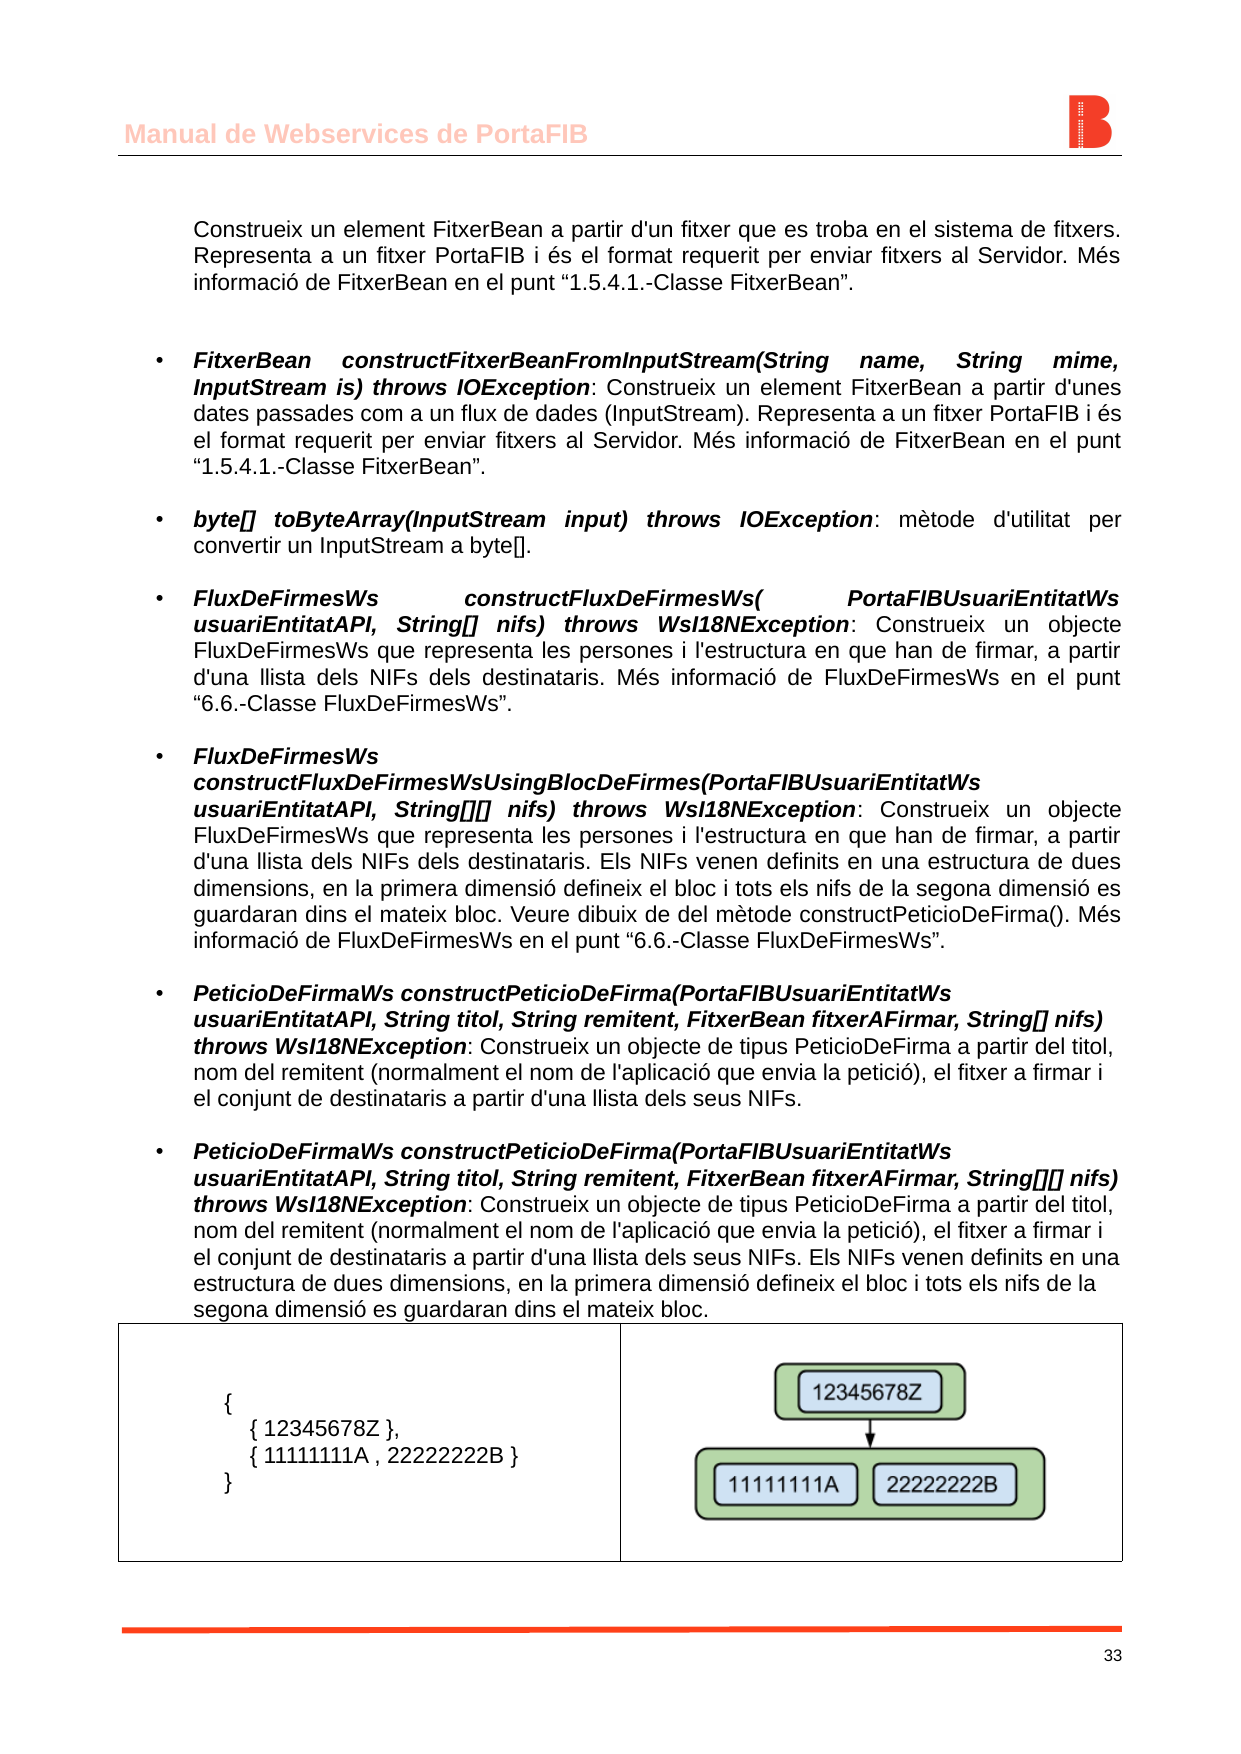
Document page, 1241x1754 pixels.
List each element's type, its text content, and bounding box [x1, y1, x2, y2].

table_header [621, 1324, 1122, 1528]
list FitxerBean constructFitxerBeanFromInputStream(String name, String mime, InputStream is) throws IOException: Construeix un element FitxerBean a partir d'unes dates passades com a un flux de dades (InputStream). Representa a un fitxer PortaFIB i és el format requerit per enviar fitxers al Servidor. Més informació de FitxerBean en el punt “1.5.4.1.-Classe FitxerBean”. [156, 347, 1122, 479]
picture [1063, 94, 1117, 150]
list PeticioDeFirmaWs constructPeticioDeFirma(PortaFIBUsuariEntitatWs usuariEntitatAPI, String titol, String remitent, FitxerBean fitxerAFirmar, String[][] nifs) throws WsI18NException: Construeix un objecte de tipus PeticioDeFirma a partir del titol, nom del remitent (normalment el nom de l'aplicació que envia la petició), el fitxer a firmar i el conjunt de destinataris a partir d'una llista dels seus NIFs. Els NIFs venen definits en una estructura de dues dimensions, en la primera dimensió defineix el bloc i tots els nifs de la segona dimensió es guardaran dins el mateix bloc. [156, 1138, 1122, 1323]
table_header [621, 1529, 1122, 1561]
picture [685, 1354, 1058, 1529]
list FluxDeFirmesWs constructFluxDeFirmesWs( PortaFIBUsuariEntitatWs usuariEntitatAPI, String[] nifs) throws WsI18NException: Construeix un objecte FluxDeFirmesWs que representa les persones i l'estructura en que han de firmar, a partir d'una llista dels NIFs dels destinataris. Més informació de FluxDeFirmesWs en el punt “6.6.-Classe FluxDeFirmesWs”. [156, 585, 1122, 716]
list byte[] toByteArray(InputStream input) throws IOException: mètode d'utilitat per convertir un InputStream a byte[]. [156, 506, 1122, 558]
table_header { { 12345678Z }, { 11111111A , 22222222B } } [119, 1324, 620, 1561]
list FluxDeFirmesWs constructFluxDeFirmesWsUsingBlocDeFirmes(PortaFIBUsuariEntitatWs usuariEntitatAPI, String[][] nifs) throws WsI18NException: Construeix un objecte FluxDeFirmesWs que representa les persones i l'estructura en que han de firmar, a partir d'una llista dels NIFs dels destinataris. Els NIFs venen definits en una estructura de dues dimensions, en la primera dimensió defineix el bloc i tots els nifs de la segona dimensió es guardaran dins el mateix bloc. Veure dibuix de del mètode constructPeticioDeFirma(). Més informació de FluxDeFirmesWs en el punt “6.6.-Classe FluxDeFirmesWs”. [156, 743, 1122, 954]
list Construeix un element FitxerBean a partir d'un fitxer que es troba en el sistema de fitxers. Representa a un fitxer PortaFIB i és el format requerit per enviar fitxers al Servidor. Més informació de FitxerBean en el punt “1.5.4.1.-Classe FitxerBean”. [156, 216, 1122, 295]
list PeticioDeFirmaWs constructPeticioDeFirma(PortaFIBUsuariEntitatWs usuariEntitatAPI, String titol, String remitent, FitxerBean fitxerAFirmar, String[] nifs) throws WsI18NException: Construeix un objecte de tipus PeticioDeFirma a partir del titol, nom del remitent (normalment el nom de l'aplicació que envia la petició), el fitxer a firmar i el conjunt de destinataris a partir d'una llista dels seus NIFs. [156, 980, 1122, 1112]
